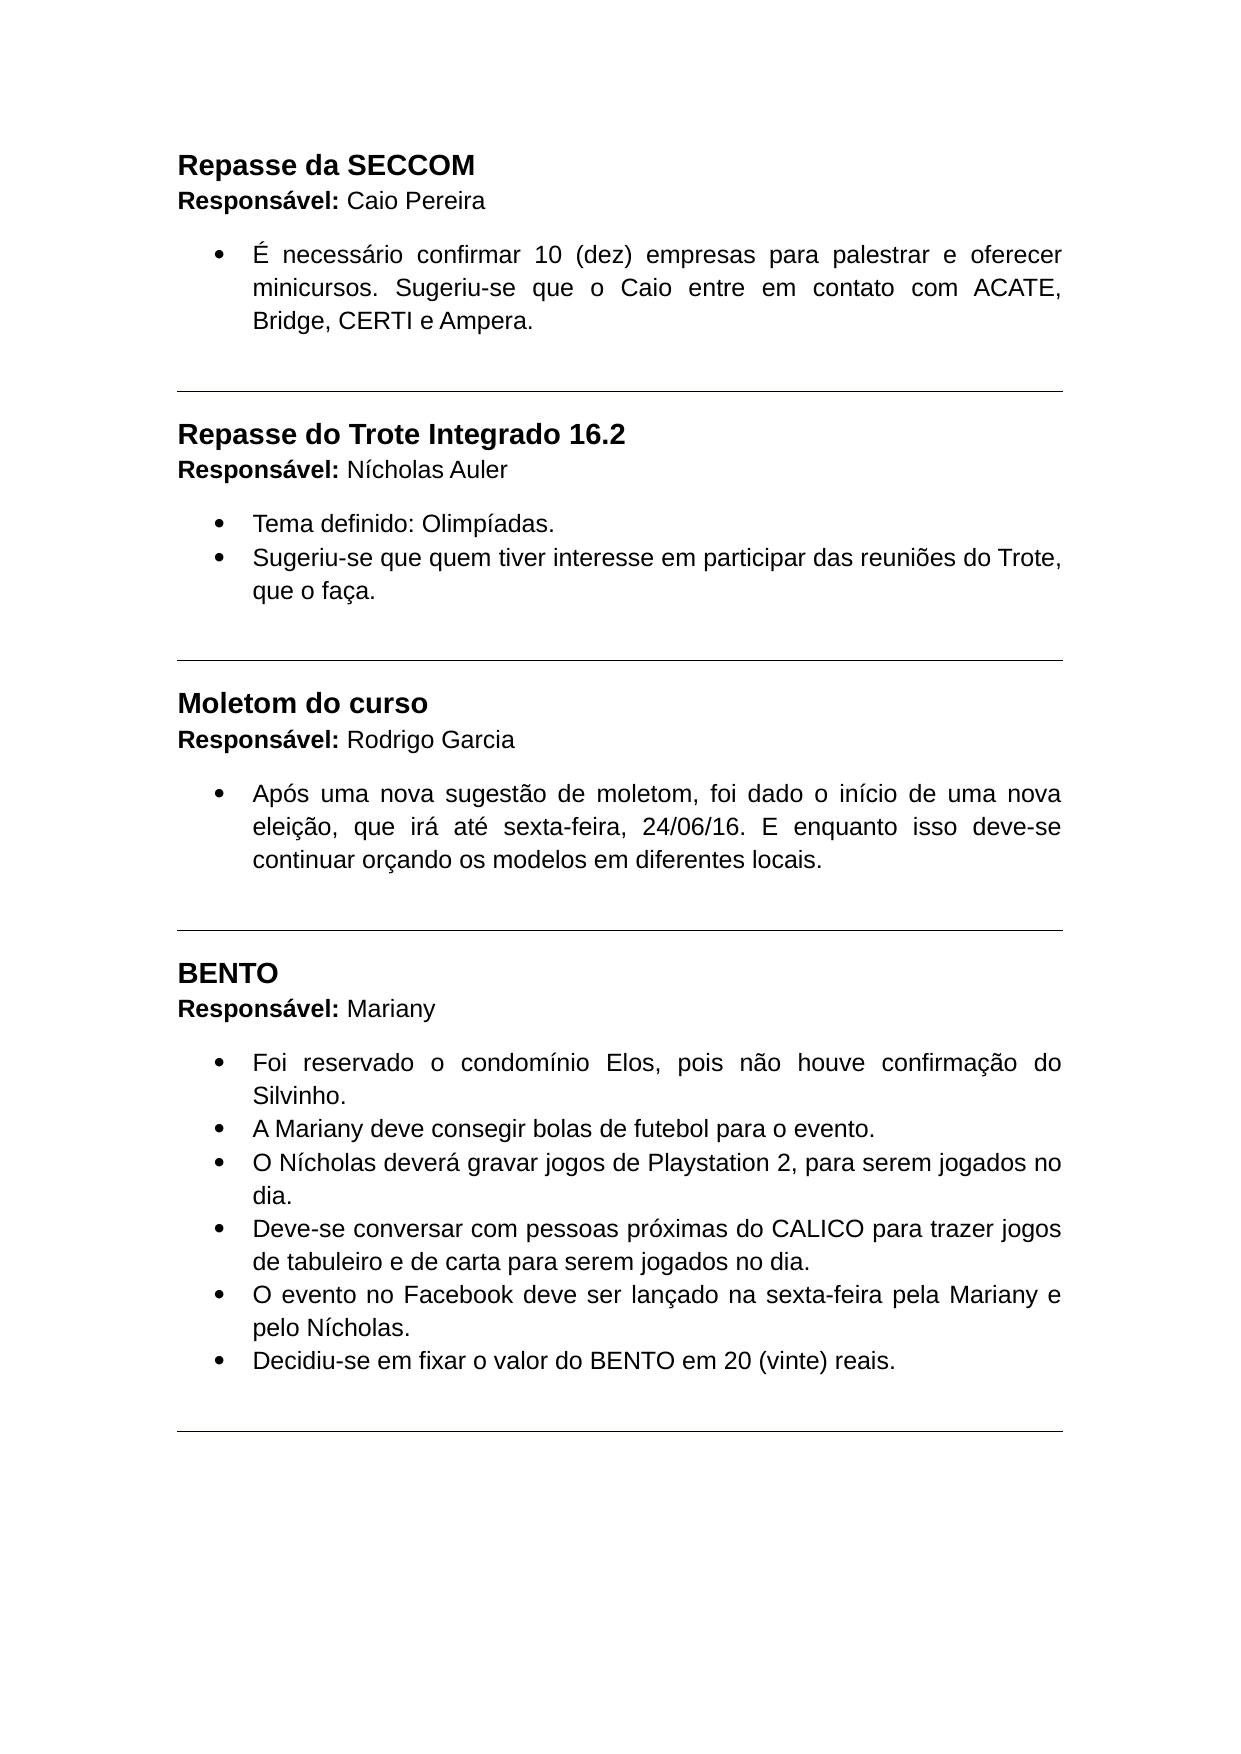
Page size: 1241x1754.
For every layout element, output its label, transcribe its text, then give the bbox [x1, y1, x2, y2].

subtitle Moletom do curso [177, 686, 1063, 720]
list O evento no Facebook deve ser lançado na sexta-feira pela Mariany e pelo Nícholas. [215, 1280, 1063, 1342]
list É necessário confirmar 10 (dez) empresas para palestrar e oferecer minicursos. Sugeriu-se que o Caio entre em contato com ACATE, Bridge, CERTI e Ampera. [215, 240, 1063, 335]
text Responsável: Nícholas Auler [177, 456, 1063, 484]
subtitle Repasse da SECCOM [177, 148, 1063, 181]
list Tema definido: Olimpíadas. [215, 509, 1063, 538]
list Decidiu-se em fixar o valor do BENTO em 20 (vinte) reais. [215, 1346, 1063, 1375]
list Sugeriu-se que quem tiver interesse em participar das reuniões do Trote, que o faça. [215, 542, 1063, 604]
text Responsável: Mariany [177, 994, 1063, 1023]
list Foi reservado o condomínio Elos, pois não houve confirmação do Silvinho. [215, 1048, 1063, 1110]
list A Mariany deve consegir bolas de futebol para o evento. [215, 1114, 1063, 1143]
list Deve-se conversar com pessoas próximas do CALICO para trazer jogos de tabuleiro e de carta para serem jogados no dia. [215, 1214, 1063, 1276]
list O Nícholas deverá gravar jogos de Playstation 2, para serem jogados no dia. [215, 1147, 1063, 1209]
subtitle Repasse do Trote Integrado 16.2 [177, 417, 1063, 451]
text Responsável: Rodrigo Garcia [177, 725, 1063, 754]
list Após uma nova sugestão de moletom, foi dado o início de uma nova eleição, que irá até sexta-feira, 24/06/16. E enquanto isso deve-se continuar orçando os modelos em diferentes locais. [215, 779, 1063, 874]
text Responsável: Caio Pereira [177, 186, 1063, 215]
subtitle BENTO [177, 956, 1063, 989]
